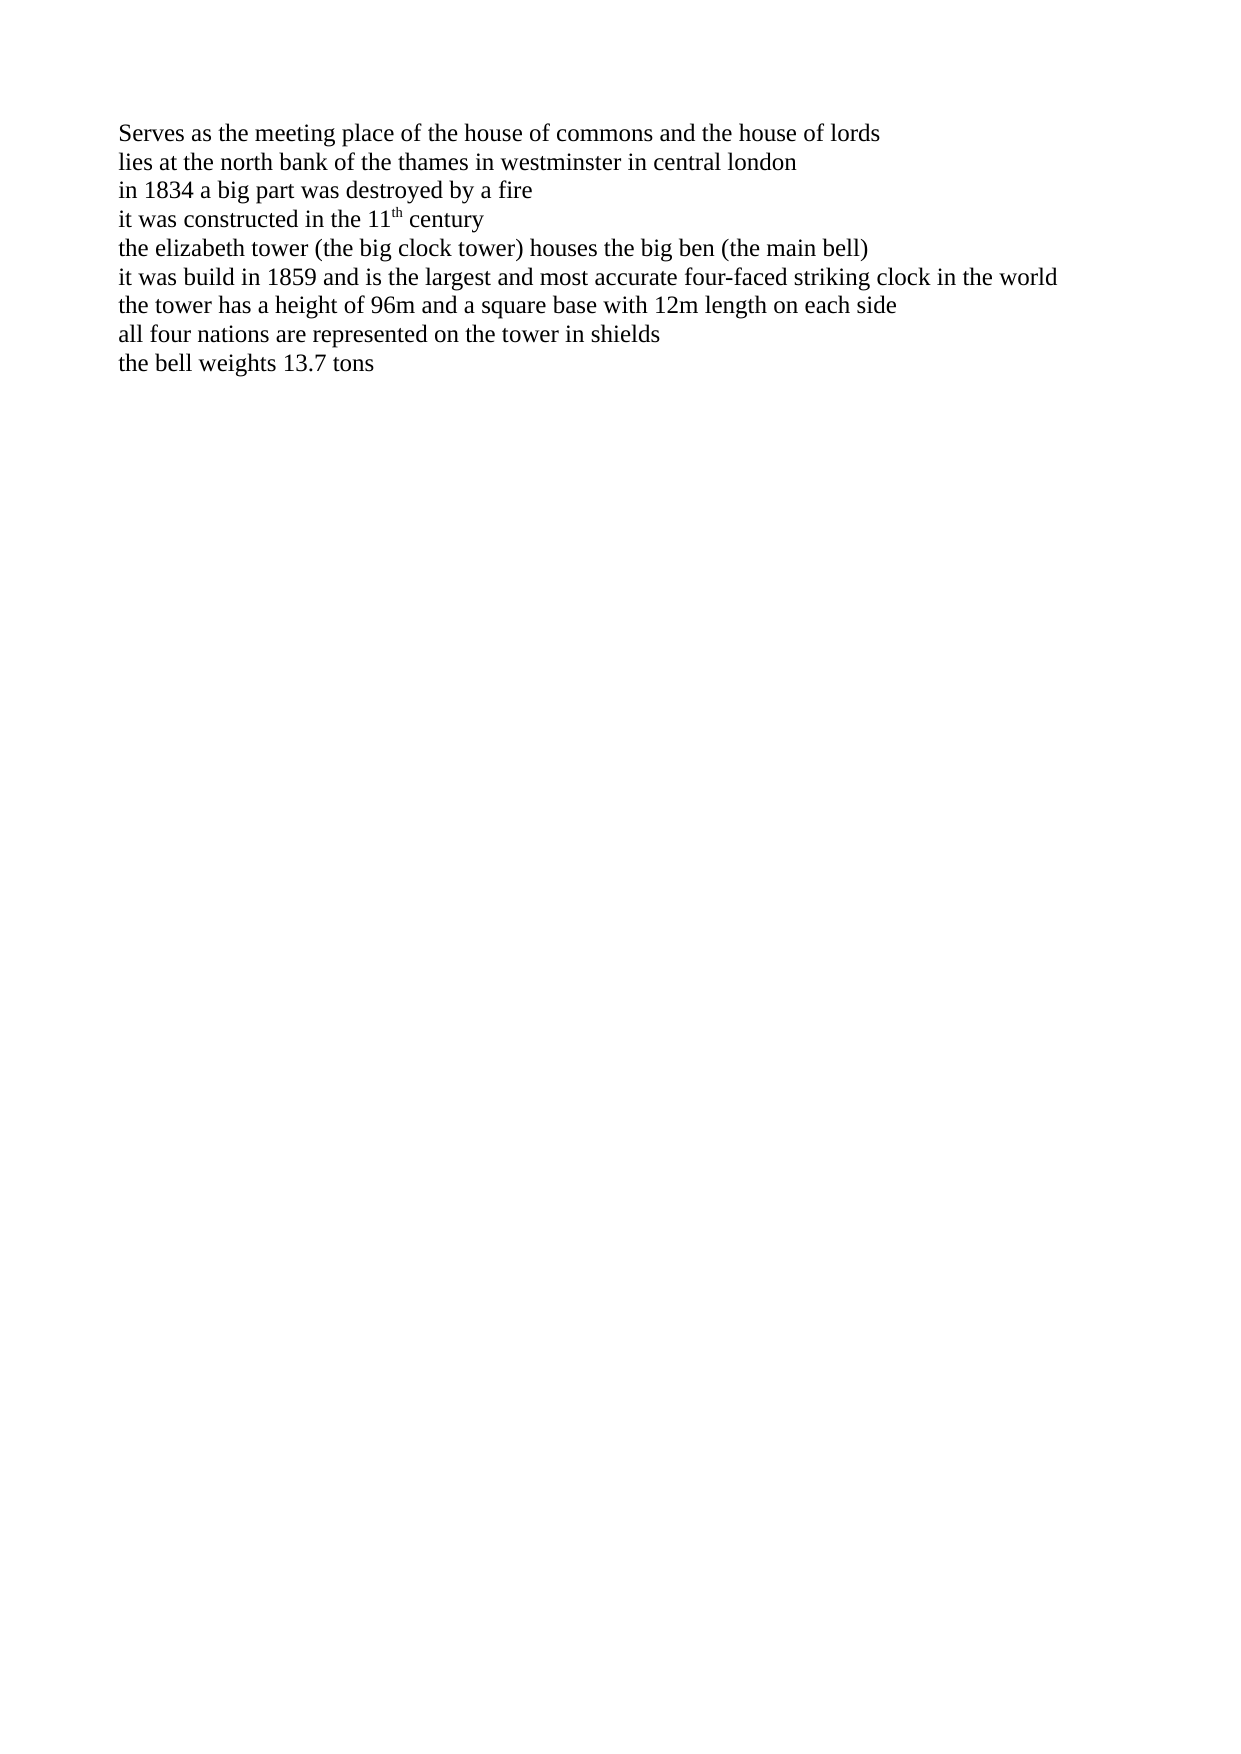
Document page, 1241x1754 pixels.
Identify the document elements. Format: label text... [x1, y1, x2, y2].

text the bell weights 13.7 tons [118, 348, 1122, 377]
text it was build in 1859 and is the largest and most accurate four-faced striking clock in the world [118, 262, 1122, 291]
text all four nations are represented on the tower in shields [118, 319, 1122, 348]
text the tower has a height of 96m and a square base with 12m length on each side [118, 291, 1122, 319]
text Serves as the meeting place of the house of commons and the house of lords [118, 118, 1122, 147]
text it was constructed in the 11th century [118, 204, 1122, 233]
text the elizabeth tower (the big clock tower) houses the big ben (the main bell) [118, 233, 1122, 262]
text in 1834 a big part was destroyed by a fire [118, 176, 1122, 204]
text lies at the north bank of the thames in westminster in central london [118, 147, 1122, 176]
